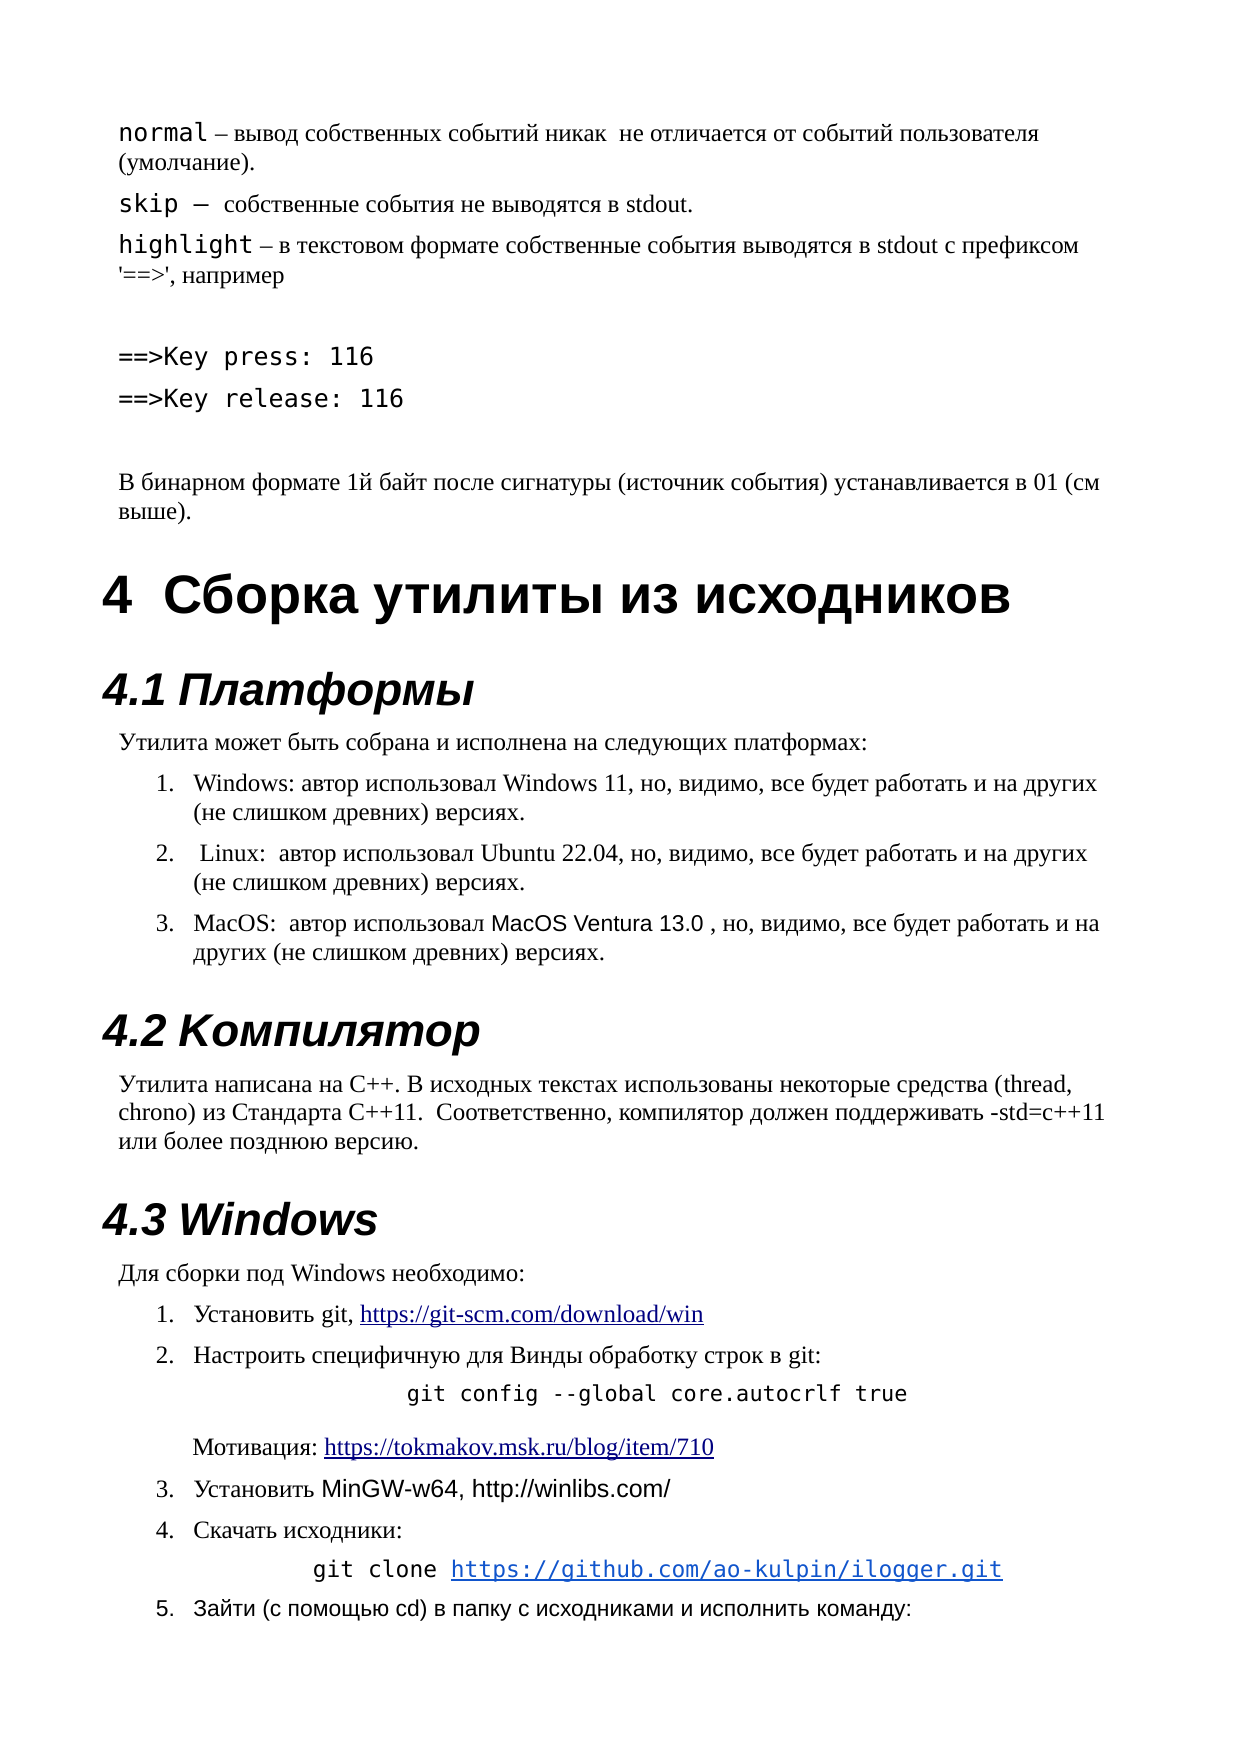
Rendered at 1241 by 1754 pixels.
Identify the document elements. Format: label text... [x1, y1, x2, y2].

list Windows: автор использовал Windows 11, но, видимо, все будет работать и на других (не слишком древних) версиях. [156, 768, 1122, 826]
list Установить git, https://git-scm.com/download/win [156, 1299, 1122, 1328]
subtitle Платформы [103, 662, 1122, 715]
subtitle Сборка утилиты из исходников [103, 562, 1122, 624]
text git config --global core.autocrlf true [192, 1381, 1122, 1407]
text ==>Key release: 116 [118, 384, 1122, 413]
subtitle Kомпилятор [103, 1003, 1122, 1056]
text Утилита может быть собрана и исполнена на следующих платформах: [118, 727, 1122, 756]
text Мотивация: https://tokmakov.msk.ru/blog/item/710 [192, 1432, 1122, 1461]
subtitle Windows [103, 1192, 1122, 1245]
text normal – вывод собственных событий никак не отличается от событий пользователя (умолчание). [118, 118, 1122, 176]
text Для сборки под Windows необходимо: [118, 1258, 1122, 1286]
list Установить MinGW-w64, http://winlibs.com/ [156, 1474, 1122, 1502]
list Настроить специфичную для Винды обработку строк в git: [156, 1340, 1122, 1369]
list Linux: автор использовал Ubuntu 22.04, но, видимо, все будет работать и на других (не слишком древних) версиях. [156, 838, 1122, 896]
text skip – собственные события не выводятся в stdout. [118, 189, 1122, 218]
text highlight – в текстовом формате собственные события выводятся в stdout с префиксом '==>', например [118, 230, 1122, 288]
list MacOS: автор использовал MacOS Ventura 13.0 , но, видимо, все будет работать и на других (не слишком древних) версиях. [156, 908, 1122, 966]
list Зайти (с помощью cd) в папку с исходниками и исполнить команду: [156, 1595, 1122, 1622]
list Скачать исходники: [156, 1515, 1122, 1544]
text Утилита написана на С++. В исходных текстах использованы некоторые средства (thread, chrono) из Стандарта С++11. Соответственно, компилятор должен поддерживать -std=c++11 или более позднюю версию. [118, 1069, 1122, 1155]
text ==>Key press: 116 [118, 342, 1122, 371]
text В бинарном формате 1й байт после сигнатуры (источник события) устанавливается в 01 (см выше). [118, 467, 1122, 525]
list git clone https://github.com/ao-kulpin/ilogger.git [156, 1556, 1122, 1583]
